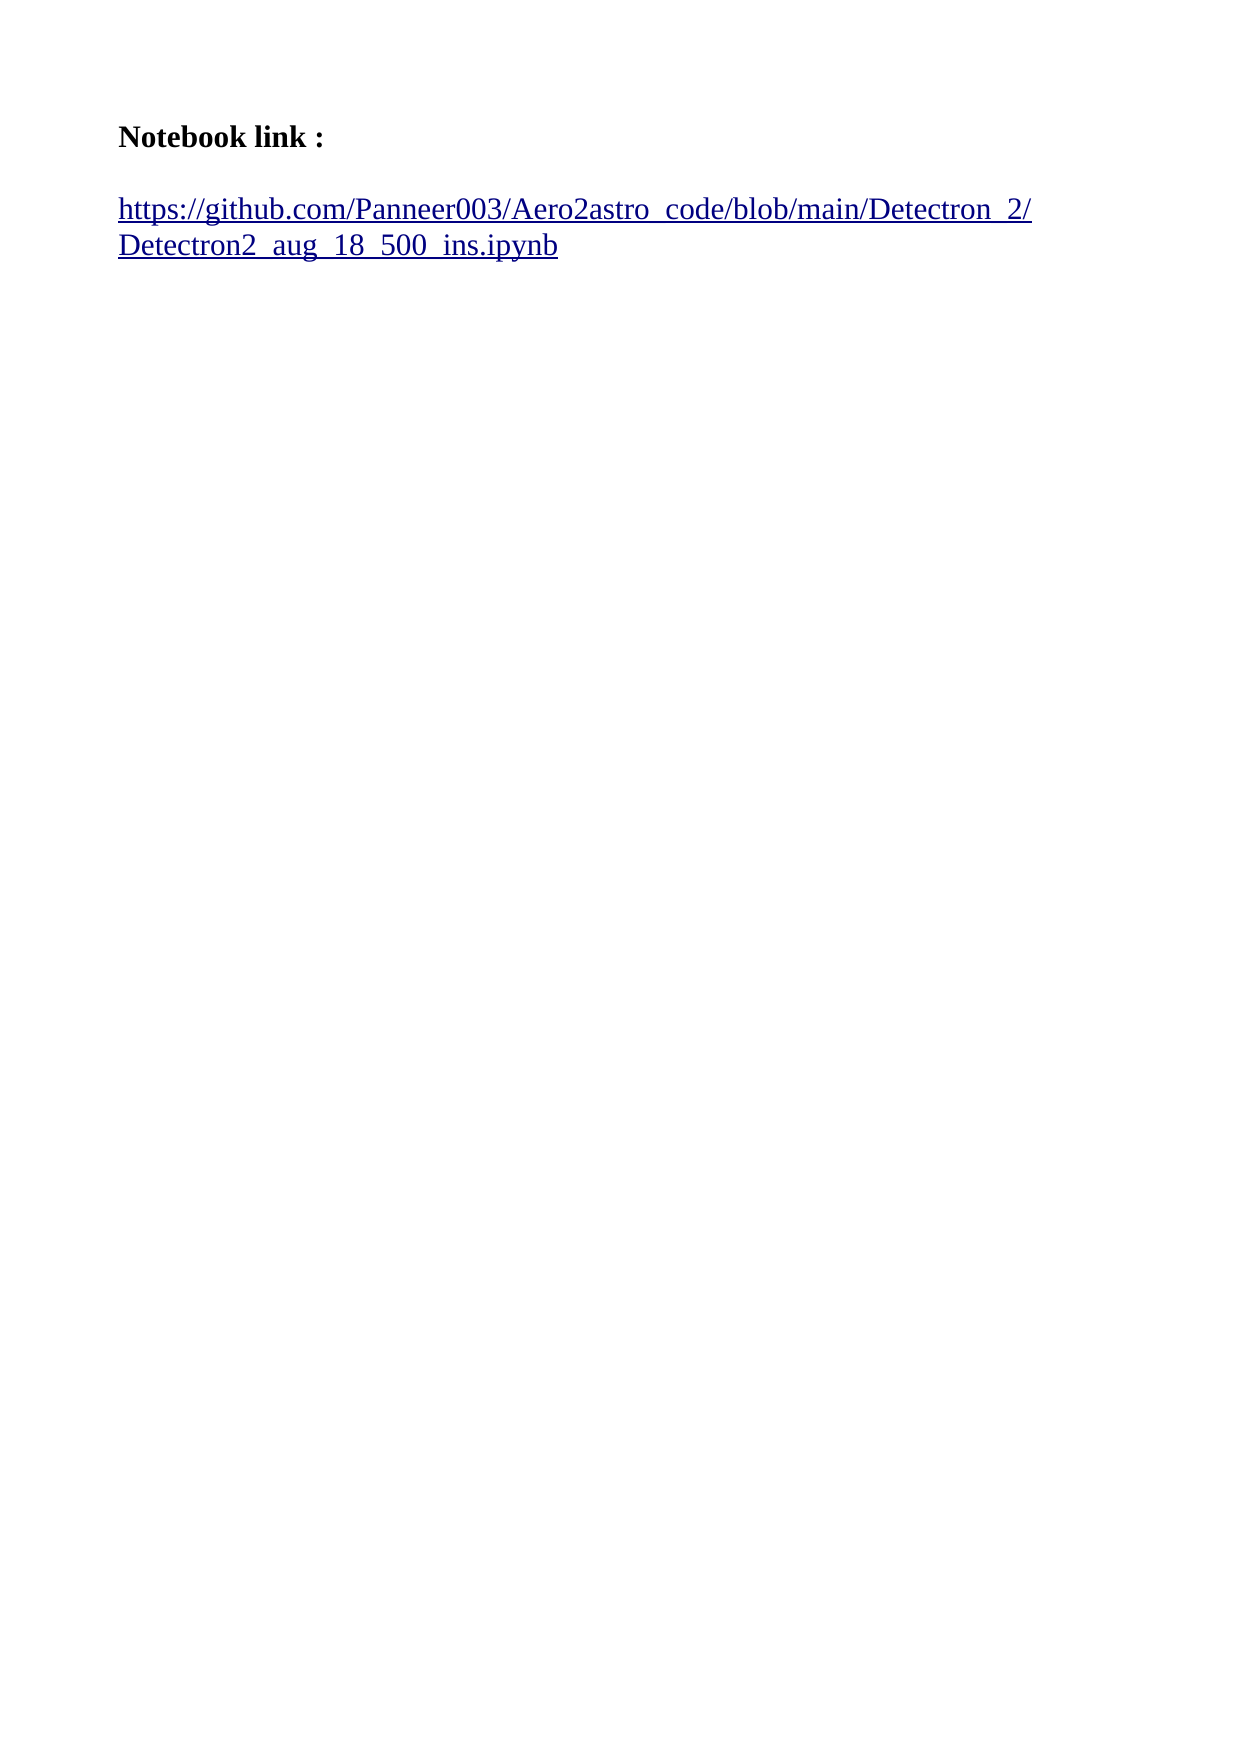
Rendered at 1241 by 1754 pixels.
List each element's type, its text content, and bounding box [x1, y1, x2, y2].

text https://github.com/Panneer003/Aero2astro_code/blob/main/Detectron_2/Detectron2_aug_18_500_ins.ipynb [118, 190, 1122, 262]
text Notebook link : [118, 118, 1122, 154]
